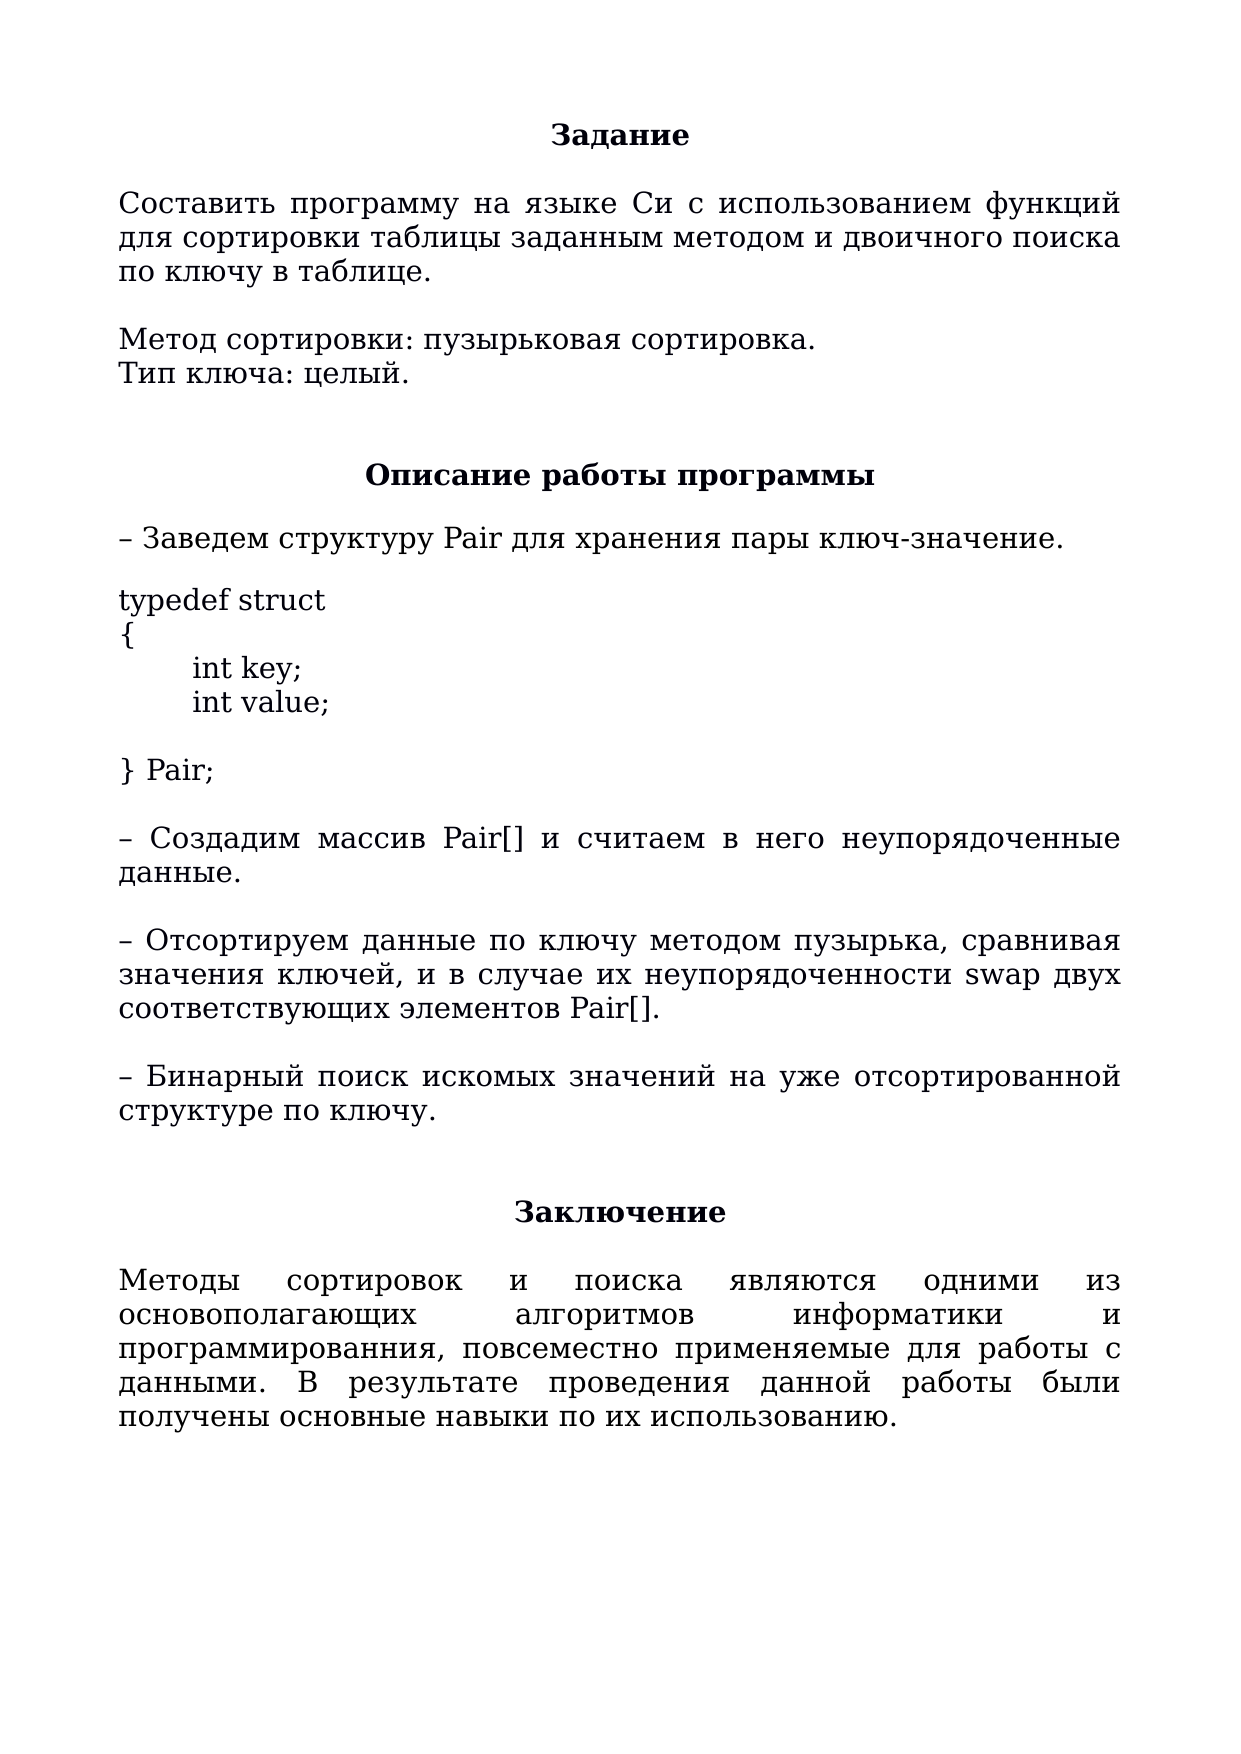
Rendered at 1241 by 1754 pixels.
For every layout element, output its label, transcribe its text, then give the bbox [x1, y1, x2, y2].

text int value; [118, 686, 1122, 719]
text – Бинарный поиск искомых значений на уже отсортированной структуре по ключу. [118, 1059, 1122, 1127]
text Описание работы программы [118, 458, 1122, 492]
text Задание [118, 118, 1122, 152]
text { [118, 618, 1122, 652]
text int key; [118, 652, 1122, 686]
text – Создадим массив Pair[] и считаем в него неупорядоченные данные. [118, 821, 1122, 889]
text Составить программу на языке Си с использованием функций для сортировки таблицы заданным методом и двоичного поиска по ключу в таблице. [118, 186, 1122, 288]
text Метод сортировки: пузырьковая сортировка. [118, 322, 1122, 356]
text – Отсортируем данные по ключу методом пузырька, сравнивая значения ключей, и в случае их неупорядоченности swap двух соответствующих элементов Pair[]. [118, 923, 1122, 1025]
text Заключение [118, 1195, 1122, 1229]
text Методы сортировок и поиска являются одними из основополагающих алгоритмов информатики и программированния, повсеместно применяемые для работы с данными. В результате проведения данной работы были получены основные навыки по их использованию. [118, 1263, 1122, 1433]
text } Pair; [118, 753, 1122, 787]
text typedef struct [118, 584, 1122, 618]
text – Заведем структуру Pair для хранения пары ключ-значение. [118, 521, 1122, 555]
text Тип ключа: целый. [118, 356, 1122, 390]
